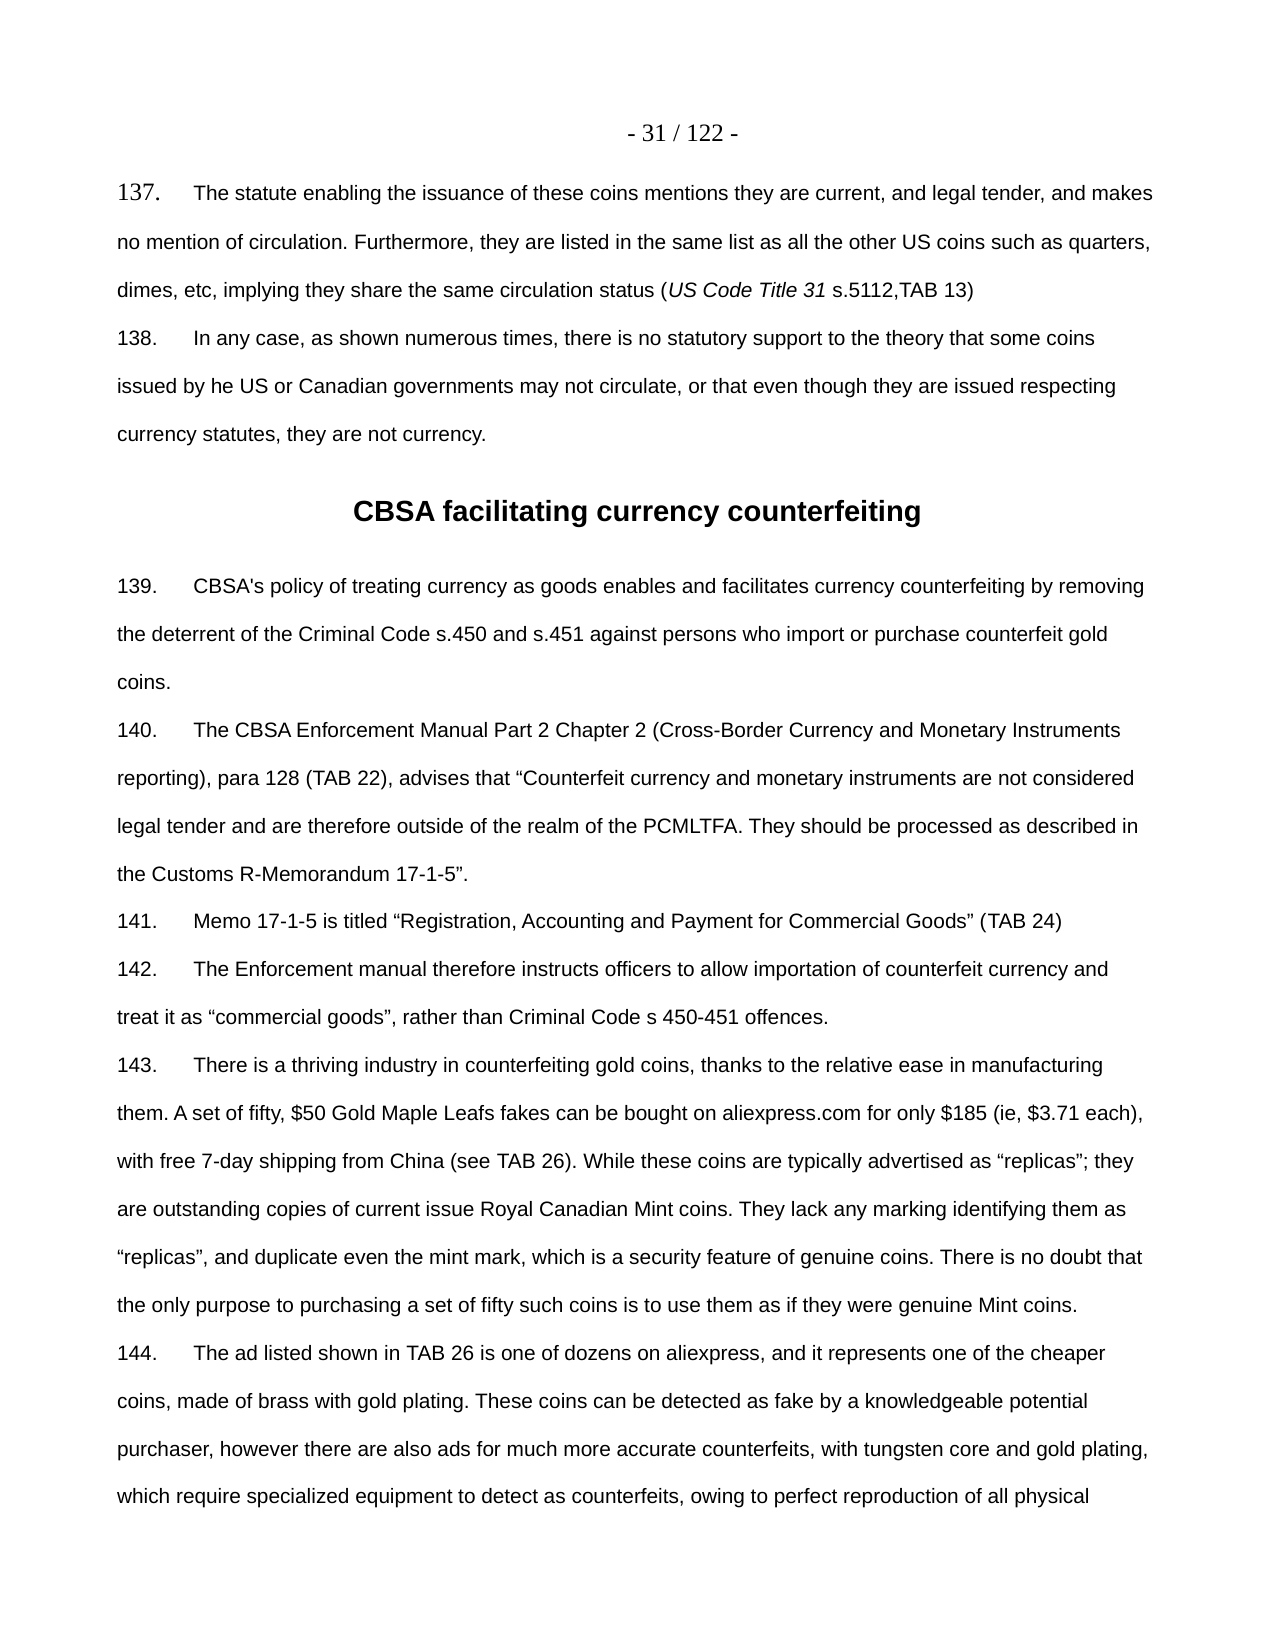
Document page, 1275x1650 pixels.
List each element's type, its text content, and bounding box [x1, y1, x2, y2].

subtitle In any case, as shown numerous times, there is no statutory support to the theory that some coins issued by he US or Canadian governments may not circulate, or that even though they are issued respecting currency statutes, they are not currency. [117, 326, 1157, 445]
subtitle The CBSA Enforcement Manual Part 2 Chapter 2 (Cross-Border Currency and Monetary Instruments reporting), para 128 (TAB 22), advises that “Counterfeit currency and monetary instruments are not considered legal tender and are therefore outside of the realm of the PCMLTFA. They should be processed as described in the Customs R-Memorandum 17-1-5”. [117, 718, 1157, 885]
subtitle The ad listed shown in TAB 26 is one of dozens on aliexpress, and it represents one of the cheaper coins, made of brass with gold plating. These coins can be detected as fake by a knowledgeable potential purchaser, however there are also ads for much more accurate counterfeits, with tungsten core and gold plating, which require specialized equipment to detect as counterfeits, owing to perfect reproduction of all physical [117, 1341, 1157, 1508]
subtitle CBSA facilitating currency counterfeiting [118, 494, 1157, 528]
subtitle The statute enabling the issuance of these coins mentions they are current, and legal tender, and makes no mention of circulation. Furthermore, they are listed in the same list as all the other US coins such as quarters, dimes, etc, implying they share the same circulation status (US Code Title 31 s.5112,TAB 13) [117, 177, 1157, 302]
subtitle There is a thriving industry in counterfeiting gold coins, thanks to the relative ease in manufacturing them. A set of fifty, $50 Gold Maple Leafs fakes can be bought on aliexpress.com for only $185 (ie, $3.71 each), with free 7-day shipping from China (see TAB 26). While these coins are typically advertised as “replicas”; they are outstanding copies of current issue Royal Canadian Mint coins. They lack any marking identifying them as “replicas”, and duplicate even the mint mark, which is a security feature of genuine coins. There is no doubt that the only purpose to purchasing a set of fifty such coins is to use them as if they were genuine Mint coins. [117, 1053, 1157, 1317]
subtitle Memo 17-1-5 is titled “Registration, Accounting and Payment for Commercial Goods” (TAB 24) [117, 909, 1157, 933]
subtitle CBSA's policy of treating currency as goods enables and facilitates currency counterfeiting by removing the deterrent of the Criminal Code s.450 and s.451 against persons who import or purchase counterfeit gold coins. [117, 574, 1157, 694]
subtitle The Enforcement manual therefore instructs officers to allow importation of counterfeit currency and treat it as “commercial goods”, rather than Criminal Code s 450-451 offences. [117, 957, 1157, 1029]
